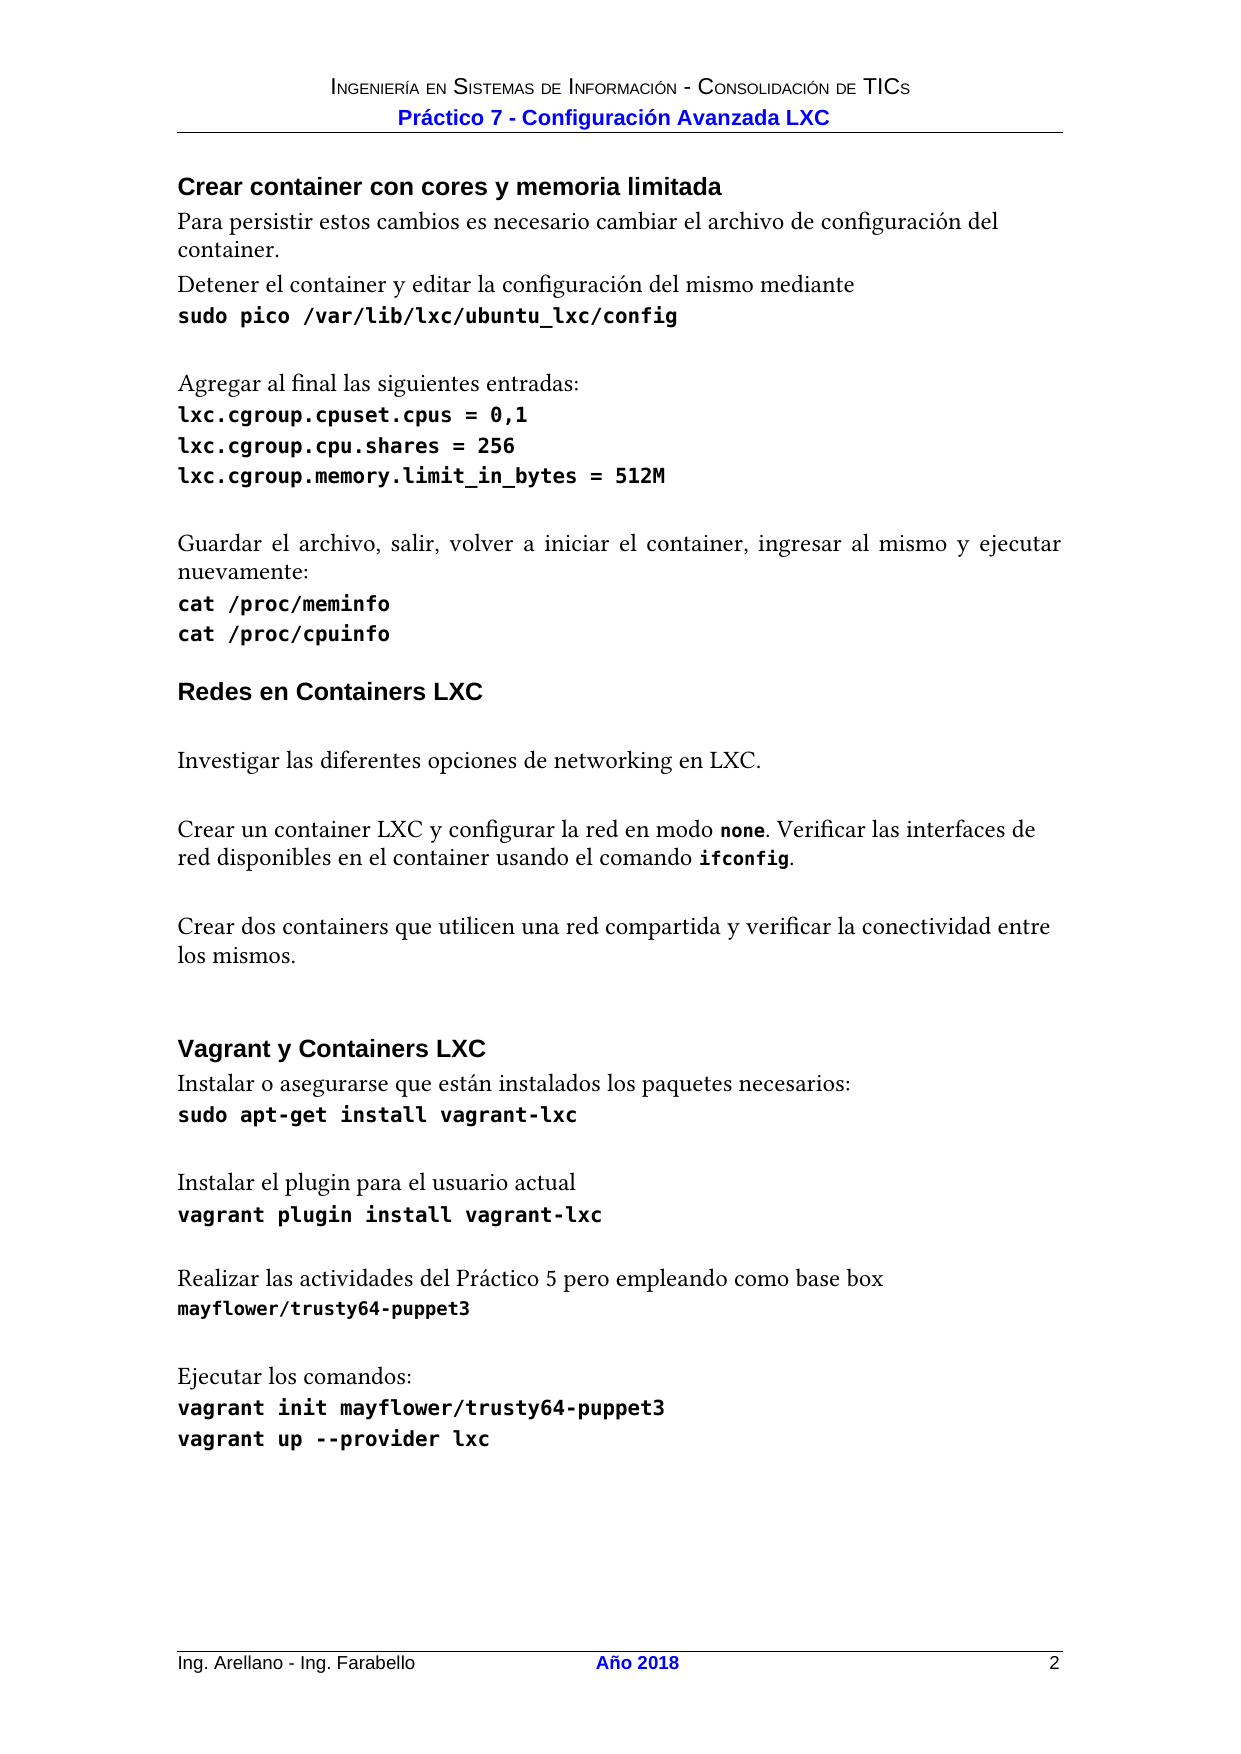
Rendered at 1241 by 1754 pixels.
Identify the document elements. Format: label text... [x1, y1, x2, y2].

text Para persistir estos cambios es necesario cambiar el archivo de configuración del container. [177, 207, 1063, 264]
text Agregar al final las siguientes entradas: [177, 369, 1063, 398]
text lxc.cgroup.memory.limit_in_bytes = 512M [177, 464, 1063, 488]
text vagrant plugin install vagrant-lxc [177, 1203, 1063, 1227]
text Realizar las actividades del Práctico 5 pero empleando como base box mayflower/trusty64-puppet3 [177, 1264, 1063, 1322]
text Instalar o asegurarse que están instalados los paquetes necesarios: [177, 1069, 1063, 1098]
text Ejecutar los comandos: [177, 1362, 1063, 1391]
text cat /proc/cpuinfo [177, 622, 1063, 646]
subtitle Vagrant y Containers LXC [177, 1035, 1063, 1063]
text Crear dos containers que utilicen una red compartida y verificar la conectividad entre los mismos. [177, 912, 1063, 969]
subtitle Crear container con cores y memoria limitada [177, 173, 1063, 201]
text Guardar el archivo, salir, volver a iniciar el container, ingresar al mismo y ejecutar nuevamente: [177, 529, 1063, 586]
text lxc.cgroup.cpuset.cpus = 0,1 [177, 404, 1063, 428]
text Crear un container LXC y configurar la red en modo none. Verificar las interfaces de red disponibles en el container usando el comando ifconfig. [177, 815, 1063, 872]
text lxc.cgroup.cpu.shares = 256 [177, 434, 1063, 458]
text sudo apt-get install vagrant-lxc [177, 1104, 1063, 1128]
text vagrant init mayflower/trusty64-puppet3 [177, 1396, 1063, 1421]
subtitle Redes en Containers LXC [177, 677, 1063, 705]
text Instalar el plugin para el usuario actual [177, 1168, 1063, 1197]
text vagrant up --provider lxc [177, 1427, 1063, 1451]
text sudo pico /var/lib/lxc/ubuntu_lxc/config [177, 304, 1063, 329]
text Investigar las diferentes opciones de networking en LXC. [177, 746, 1063, 774]
text cat /proc/meminfo [177, 592, 1063, 616]
text Detener el container y editar la configuración del mismo mediante [177, 270, 1063, 298]
